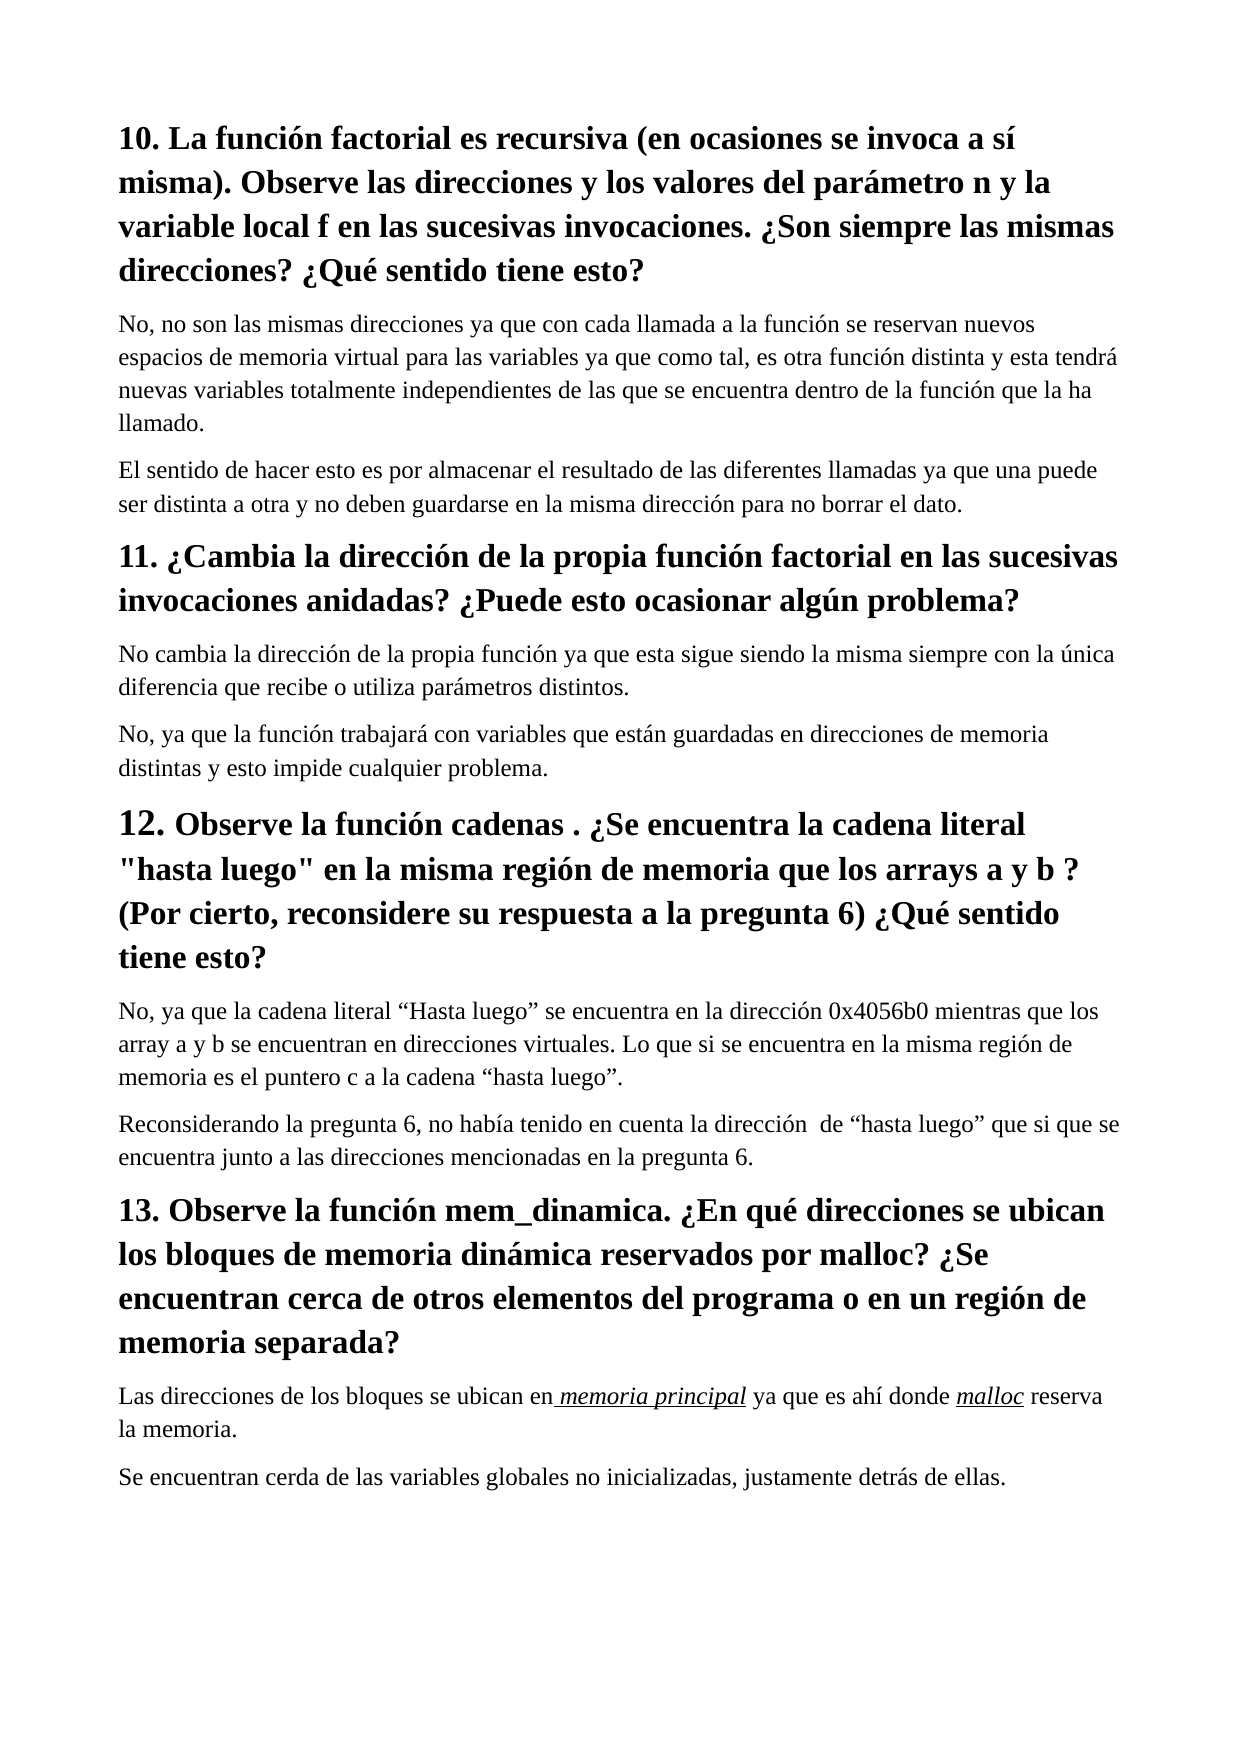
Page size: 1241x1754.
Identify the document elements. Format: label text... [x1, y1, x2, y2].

text 13. Observe la función mem_dinamica. ¿En qué direcciones se ubican los bloques de memoria dinámica reservados por malloc? ¿Se encuentran cerca de otros elementos del programa o en un región de memoria separada? [118, 1190, 1122, 1361]
text No, ya que la función trabajará con variables que están guardadas en direcciones de memoria distintas y esto impide cualquier problema. [118, 719, 1122, 781]
text Reconsiderando la pregunta 6, no había tenido en cuenta la dirección de “hasta luego” que si que se encuentra junto a las direcciones mencionadas en la pregunta 6. [118, 1109, 1122, 1171]
text 12. Observe la función cadenas . ¿Se encuentra la cadena literal "hasta luego" en la misma región de memoria que los arrays a y b ?(Por cierto, reconsidere su respuesta a la pregunta 6) ¿Qué sentido tiene esto? [118, 800, 1122, 976]
text Se encuentran cerda de las variables globales no inicializadas, justamente detrás de ellas. [118, 1462, 1122, 1490]
text 10. La función factorial es recursiva (en ocasiones se invoca a sí misma). Observe las direcciones y los valores del parámetro n y la variable local f en las sucesivas invocaciones. ¿Son siempre las mismas direcciones? ¿Qué sentido tiene esto? [118, 118, 1122, 289]
text No, no son las mismas direcciones ya que con cada llamada a la función se reservan nuevos espacios de memoria virtual para las variables ya que como tal, es otra función distinta y esta tendrá nuevas variables totalmente independientes de las que se encuentra dentro de la función que la ha llamado. [118, 309, 1122, 437]
text El sentido de hacer esto es por almacenar el resultado de las diferentes llamadas ya que una puede ser distinta a otra y no deben guardarse en la misma dirección para no borrar el dato. [118, 456, 1122, 517]
text No cambia la dirección de la propia función ya que esta sigue siendo la misma siempre con la única diferencia que recibe o utiliza parámetros distintos. [118, 639, 1122, 701]
text Las direcciones de los bloques se ubican en memoria principal ya que es ahí donde malloc reserva la memoria. [118, 1381, 1122, 1443]
text No, ya que la cadena literal “Hasta luego” se encuentra en la dirección 0x4056b0 mientras que los array a y b se encuentran en direcciones virtuales. Lo que si se encuentra en la misma región de memoria es el puntero c a la cadena “hasta luego”. [118, 996, 1122, 1091]
text 11. ¿Cambia la dirección de la propia función factorial en las sucesivas invocaciones anidadas? ¿Puede esto ocasionar algún problema? [118, 536, 1122, 619]
